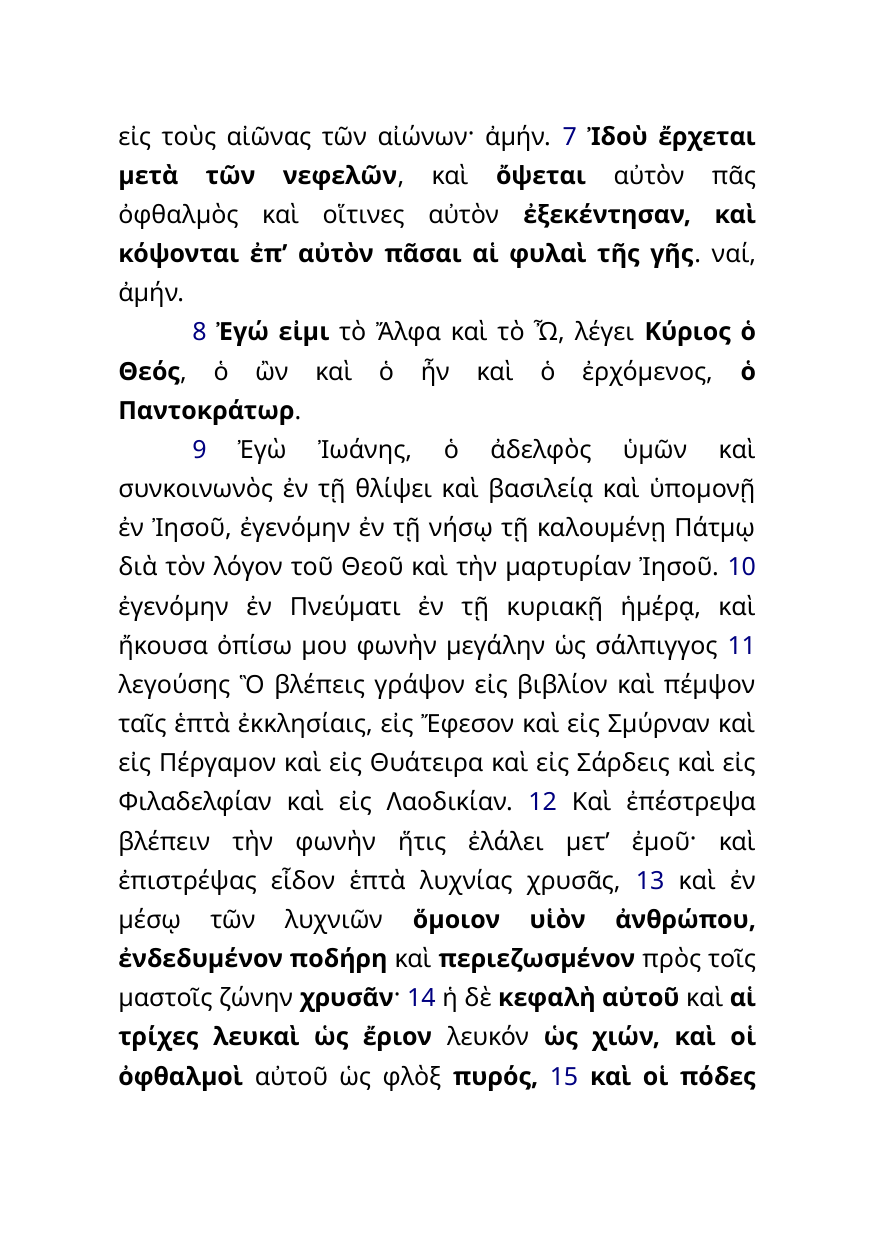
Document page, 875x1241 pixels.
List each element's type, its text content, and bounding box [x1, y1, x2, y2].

text 8 Ἐγώ εἰμι τὸ Ἄλφα καὶ τὸ Ὦ, λέγει Κύριος ὁ Θεός, ὁ ὢν καὶ ὁ ἦν καὶ ὁ ἐρχόμενος, ὁ Παντοκράτωρ. [118, 314, 756, 426]
text 9 Ἐγὼ Ἰωάνης, ὁ ἀδελφὸς ὑμῶν καὶ συνκοινωνὸς ἐν τῇ θλίψει καὶ βασιλείᾳ καὶ ὑπομονῇ ἐν Ἰησοῦ, ἐγενόμην ἐν τῇ νήσῳ τῇ καλουμένῃ Πάτμῳ διὰ τὸν λόγον τοῦ Θεοῦ καὶ τὴν μαρτυρίαν Ἰησοῦ. 10 ἐγενόμην ἐν Πνεύματι ἐν τῇ κυριακῇ ἡμέρᾳ, καὶ ἤκουσα ὀπίσω μου φωνὴν μεγάλην ὡς σάλπιγγος 11 λεγούσης Ὃ βλέπεις γράψον εἰς βιβλίον καὶ πέμψον ταῖς ἑπτὰ ἐκκλησίαις, εἰς Ἔφεσον καὶ εἰς Σμύρναν καὶ εἰς Πέργαμον καὶ εἰς Θυάτειρα καὶ εἰς Σάρδεις καὶ εἰς Φιλαδελφίαν καὶ εἰς Λαοδικίαν. 12 Καὶ ἐπέστρεψα βλέπειν τὴν φωνὴν ἥτις ἐλάλει μετ’ ἐμοῦ· καὶ ἐπιστρέψας εἶδον ἑπτὰ λυχνίας χρυσᾶς, 13 καὶ ἐν μέσῳ τῶν λυχνιῶν ὅμοιον υἱὸν ἀνθρώπου, ἐνδεδυμένον ποδήρη καὶ περιεζωσμένον πρὸς τοῖς μαστοῖς ζώνην χρυσᾶν· 14 ἡ δὲ κεφαλὴ αὐτοῦ καὶ αἱ τρίχες λευκαὶ ὡς ἔριον λευκόν ὡς χιών, καὶ οἱ ὀφθαλμοὶ αὐτοῦ ὡς φλὸξ πυρός, 15 καὶ οἱ πόδες [118, 431, 756, 1092]
text εἰς τοὺς αἰῶνας τῶν αἰώνων· ἀμήν. 7 Ἰδοὺ ἔρχεται μετὰ τῶν νεφελῶν, καὶ ὄψεται αὐτὸν πᾶς ὀφθαλμὸς καὶ οἵτινες αὐτὸν ἐξεκέντησαν, καὶ κόψονται ἐπ’ αὐτὸν πᾶσαι αἱ φυλαὶ τῆς γῆς. ναί, ἀμήν. [118, 118, 756, 309]
